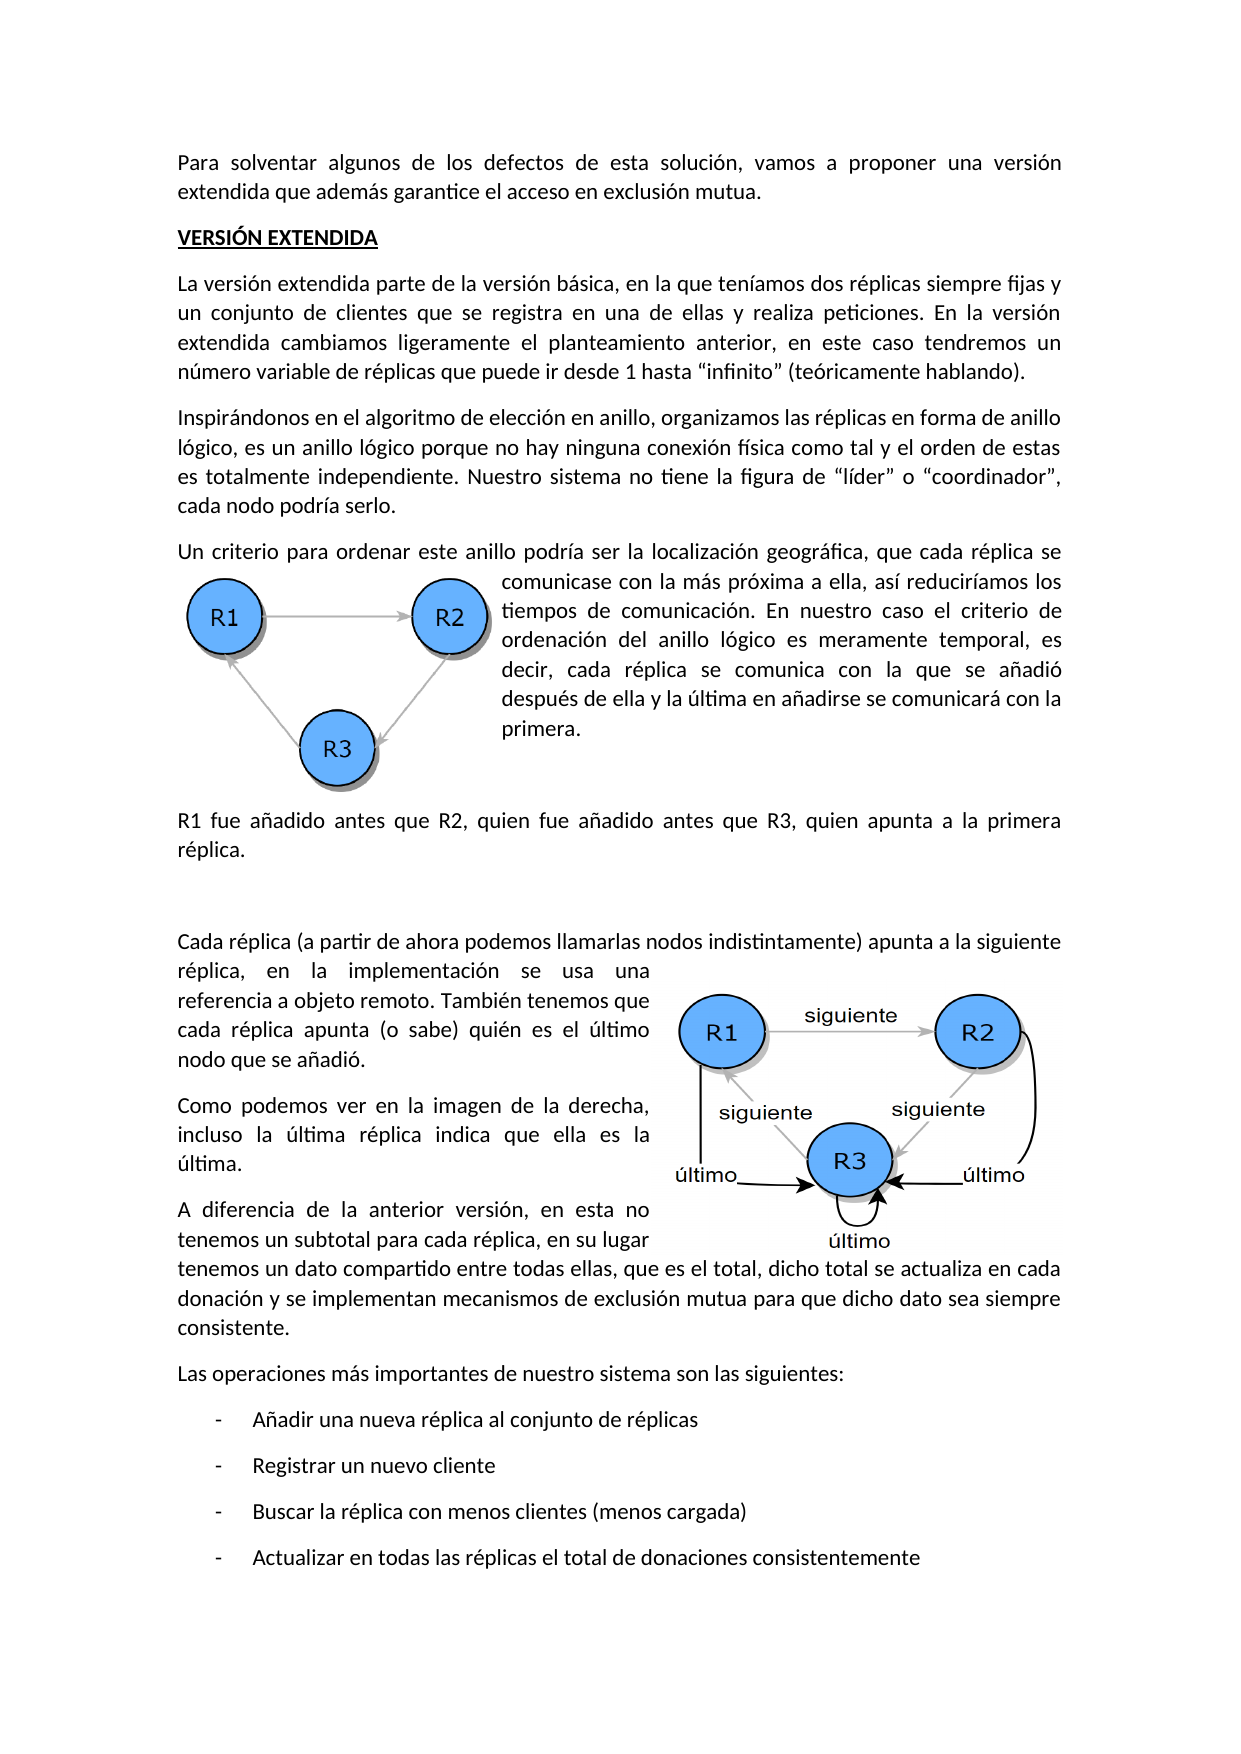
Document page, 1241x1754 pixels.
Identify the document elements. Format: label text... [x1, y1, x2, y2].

text A diferencia de la anterior versión, en esta no tenemos un subtotal para cada réplica, en su lugar tenemos un dato compartido entre todas ellas, que es el total, dicho total se actualiza en cada donación y se implementan mecanismos de exclusión mutua para que dicho dato sea siempre consistente. [177, 1196, 1063, 1341]
text La versión extendida parte de la versión básica, en la que teníamos dos réplicas siempre fijas y un conjunto de clientes que se registra en una de ellas y realiza peticiones. En la versión extendida cambiamos ligeramente el planteamiento anterior, en este caso tendremos un número variable de réplicas que puede ir desde 1 hasta “infinito” (teóricamente hablando). [177, 269, 1063, 385]
text R1 fue añadido antes que R2, quien fue añadido antes que R3, quien apunta a la primera réplica. [177, 806, 1063, 863]
text Para solventar algunos de los defectos de esta solución, vamos a proponer una versión extendida que además garantice el acceso en exclusión mutua. [177, 148, 1063, 205]
text Cada réplica (a partir de ahora podemos llamarlas nodos indistintamente) apunta a la siguiente réplica, en la implementación se usa una referencia a objeto remoto. También tenemos que cada réplica apunta (o sabe) quién es el último nodo que se añadió. [177, 927, 1063, 1073]
list Registrar un nuevo cliente [215, 1451, 1063, 1479]
list Añadir una nueva réplica al conjunto de réplicas [215, 1405, 1063, 1433]
text Las operaciones más importantes de nuestro sistema son las siguientes: [177, 1359, 1063, 1387]
list Actualizar en todas las réplicas el total de donaciones consistentemente [215, 1543, 1063, 1571]
text Un criterio para ordenar este anillo podría ser la localización geográfica, que cada réplica se comunicase con la más próxima a ella, así reduciríamos los tiempos de comunicación. En nuestro caso el criterio de ordenación del anillo lógico es meramente temporal, es decir, cada réplica se comunica con la que se añadió después de ella y la última en añadirse se comunicará con la primera. [177, 537, 1063, 742]
text VERSIÓN EXTENDIDA [177, 223, 1063, 251]
text Inspirándonos en el algoritmo de elección en anillo, organizamos las réplicas en forma de anillo lógico, es un anillo lógico porque no hay ninguna conexión física como tal y el orden de estas es totalmente independiente. Nuestro sistema no tiene la figura de “líder” o “coordinador”, cada nodo podría serlo. [177, 403, 1063, 519]
text Como podemos ver en la imagen de la derecha, incluso la última réplica indica que ella es la última. [177, 1091, 650, 1177]
list Buscar la réplica con menos clientes (menos cargada) [215, 1497, 1063, 1525]
